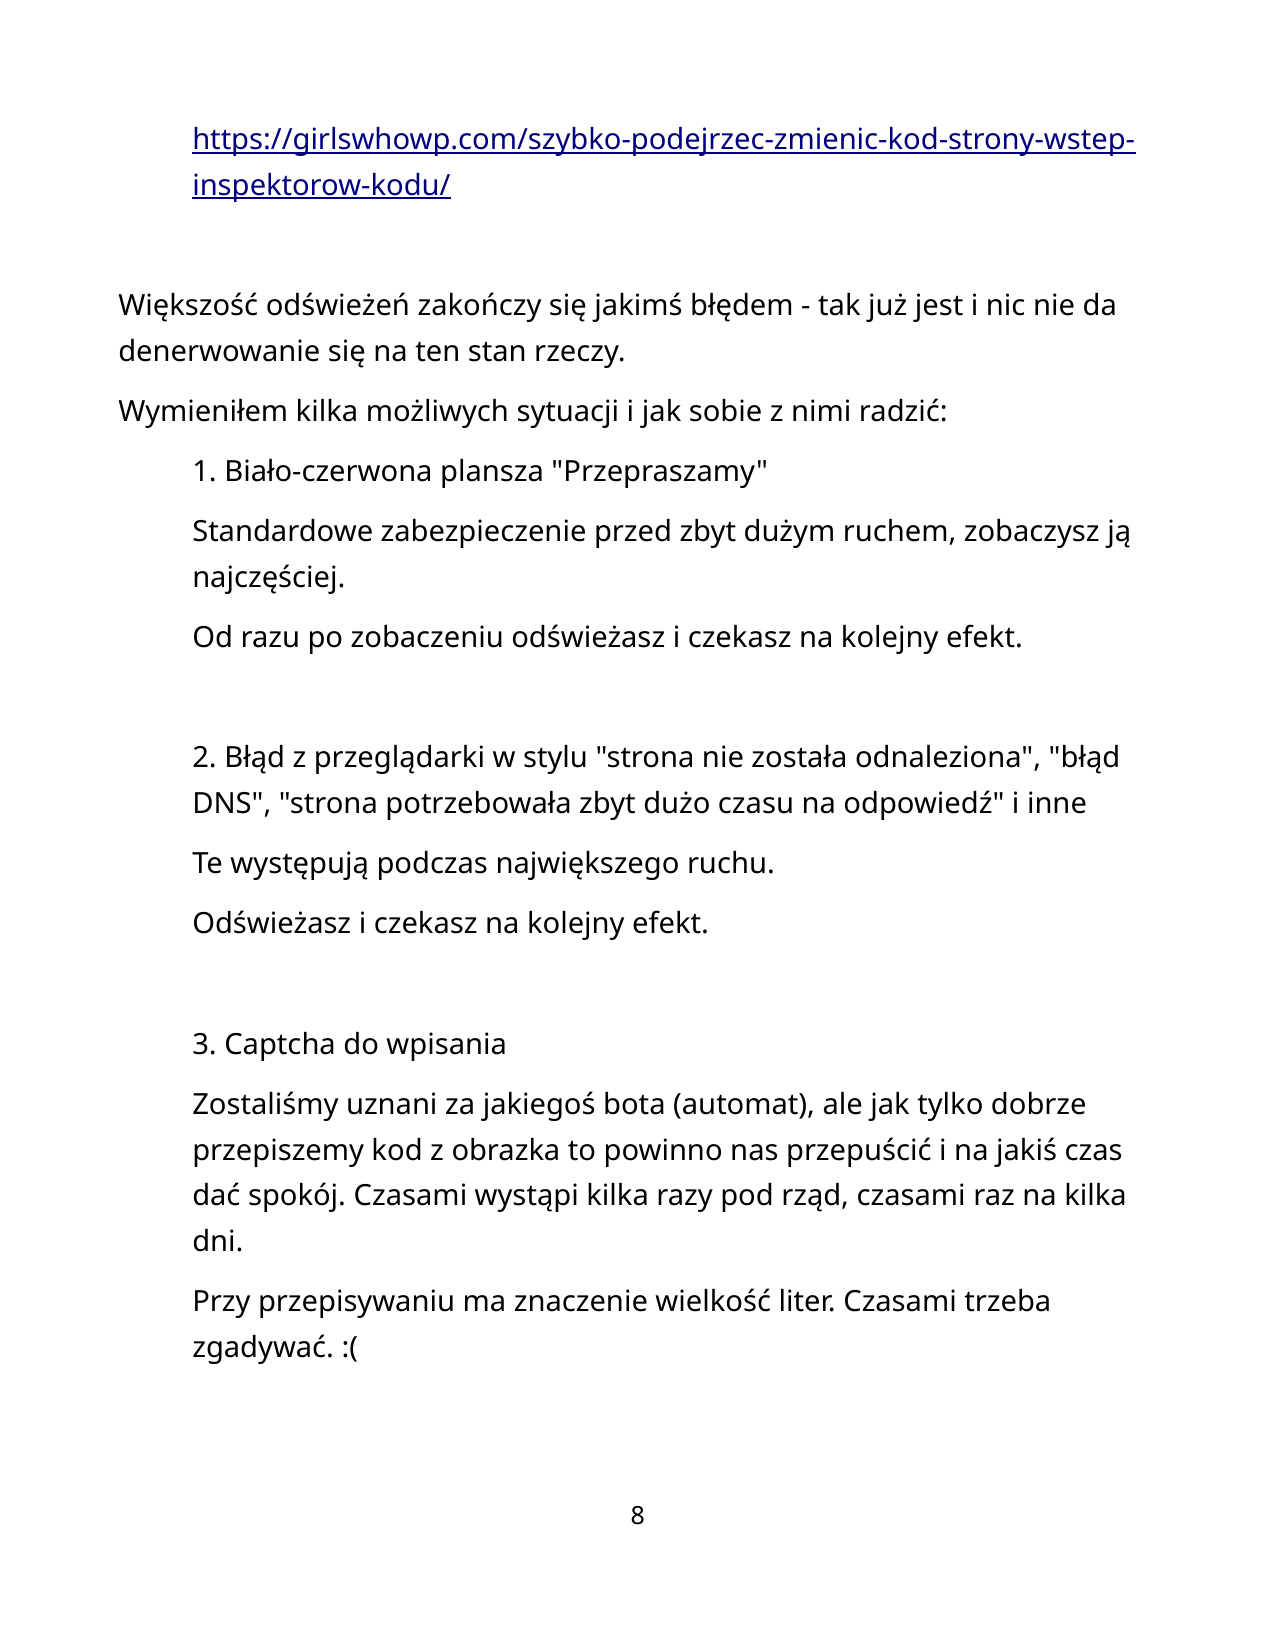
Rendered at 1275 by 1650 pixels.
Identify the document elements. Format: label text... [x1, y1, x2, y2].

text Większość odświeżeń zakończy się jakimś błędem - tak już jest i nic nie da denerwowanie się na ten stan rzeczy. [118, 284, 1157, 369]
text 3. Captcha do wpisania [192, 1023, 1157, 1063]
text Zostaliśmy uznani za jakiegoś bota (automat), ale jak tylko dobrze przepiszemy kod z obrazka to powinno nas przepuścić i na jakiś czas dać spokój. Czasami wystąpi kilka razy pod rząd, czasami raz na kilka dni. [192, 1083, 1157, 1260]
text Wymieniłem kilka możliwych sytuacji i jak sobie z nimi radzić: [118, 390, 1157, 430]
text 1. Biało-czerwona plansza "Przepraszamy" [192, 450, 1157, 490]
text 2. Błąd z przeglądarki w stylu "strona nie została odnaleziona", "błąd DNS", "strona potrzebowała zbyt dużo czasu na odpowiedź" i inne [192, 737, 1157, 822]
text https://girlswhowp.com/szybko-podejrzec-zmienic-kod-strony-wstep-inspektorow-kodu/ [192, 118, 1157, 203]
text Przy przepisywaniu ma znaczenie wielkość liter. Czasami trzeba zgadywać. :( [192, 1280, 1157, 1366]
text Odświeżasz i czekasz na kolejny efekt. [192, 903, 1157, 942]
text Od razu po zobaczeniu odświeżasz i czekasz na kolejny efekt. [192, 616, 1157, 656]
text Standardowe zabezpieczenie przed zbyt dużym ruchem, zobaczysz ją najczęściej. [192, 510, 1157, 596]
text Te występują podczas największego ruchu. [192, 842, 1157, 882]
